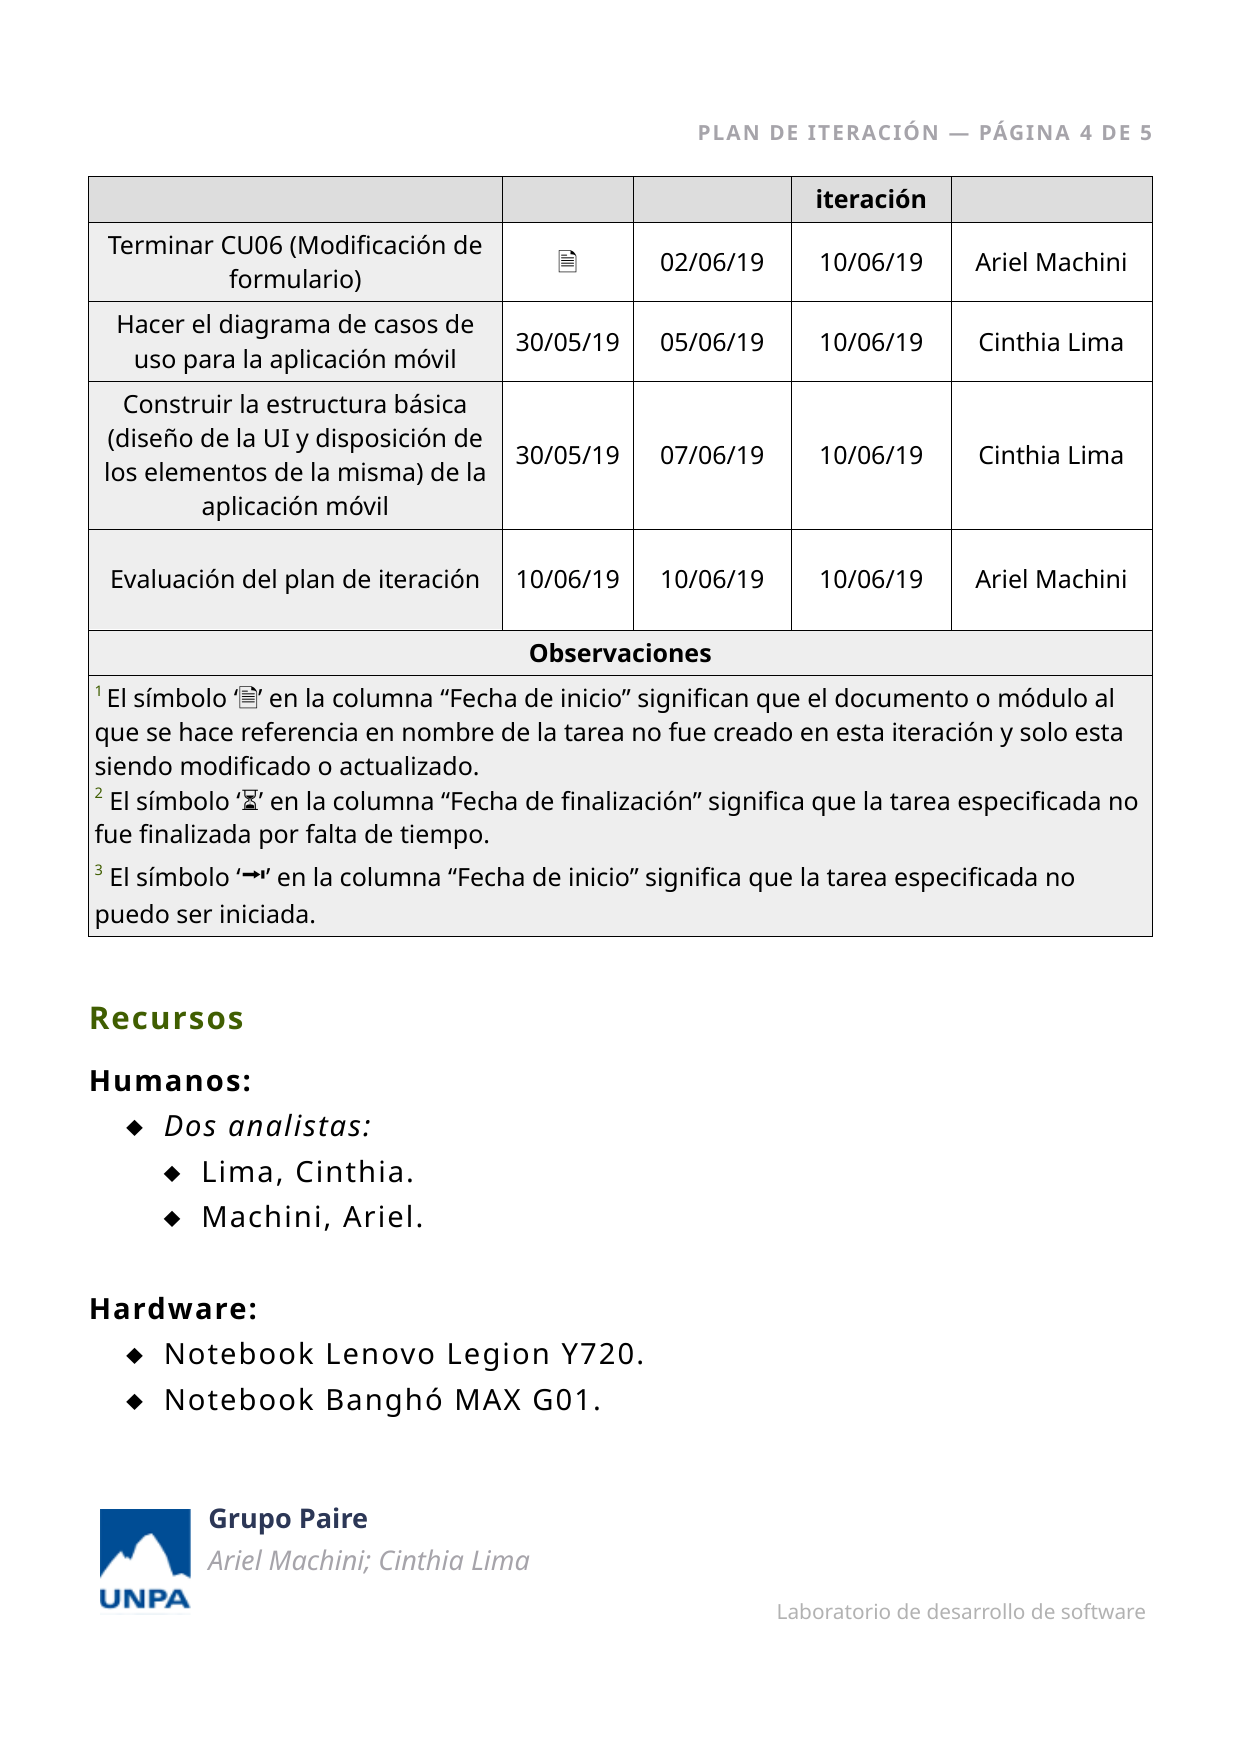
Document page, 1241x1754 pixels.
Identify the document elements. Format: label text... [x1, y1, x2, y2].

table_cell 10/06/19 [792, 223, 951, 301]
table_cell 10/06/19 [792, 382, 951, 529]
table_header [634, 177, 791, 222]
list Machini, Ariel. [163, 1197, 1152, 1236]
table_header [503, 177, 633, 222]
table_cell 10/06/19 [503, 530, 633, 629]
table_cell 30/05/19 [503, 302, 633, 381]
table_cell Ariel Machini [952, 530, 1152, 629]
table_cell 05/06/19 [634, 302, 791, 381]
table_cell 02/06/19 [634, 223, 791, 301]
table_cell Hacer el diagrama de casos de uso para la aplicación móvil [89, 302, 502, 381]
table_cell Construir la estructura básica (diseño de la UI y disposición de los elementos de la misma) de la aplicación móvil [89, 382, 502, 529]
table_header [952, 177, 1152, 222]
text Hardware: [88, 1288, 1152, 1328]
table_header iteración [792, 177, 951, 222]
list Dos analistas: [126, 1106, 1152, 1145]
table_cell Observaciones [89, 631, 1152, 675]
table_cell Cinthia Lima [952, 382, 1152, 529]
table_cell 10/06/19 [792, 530, 951, 629]
table_cell 🗎 [503, 223, 633, 301]
table_cell 10/06/19 [634, 530, 791, 629]
text Recursos [88, 996, 1152, 1039]
table_cell Ariel Machini [952, 223, 1152, 301]
text Humanos: [88, 1060, 1152, 1099]
picture [100, 1509, 191, 1615]
table_header [89, 177, 502, 222]
list Notebook Lenovo Legion Y720. [126, 1334, 1152, 1373]
table_cell 1 El símbolo ‘🗎’ en la columna “Fecha de inicio” significan que el documento o módulo al que se hace referencia en nombre de la tarea no fue creado en esta iteración y solo esta siendo modificado o actualizado. 2 El símbolo ‘⏳’ en la columna “Fecha de finalización” significa que la tarea especificada no fue finalizada por falta de tiempo. 3 El símbolo ‘⭲’ en la columna “Fecha de inicio” significa que la tarea especificada no puedo ser iniciada. [89, 676, 1152, 936]
table_cell Terminar CU06 (Modificación de formulario) [89, 223, 502, 301]
list Lima, Cinthia. [163, 1151, 1152, 1191]
table_cell Cinthia Lima [952, 302, 1152, 381]
list Notebook Banghó MAX G01. [126, 1379, 1152, 1419]
table_cell 30/05/19 [503, 382, 633, 529]
table_cell 07/06/19 [634, 382, 791, 529]
table_cell 10/06/19 [792, 302, 951, 381]
table_cell Evaluación del plan de iteración [89, 530, 502, 629]
